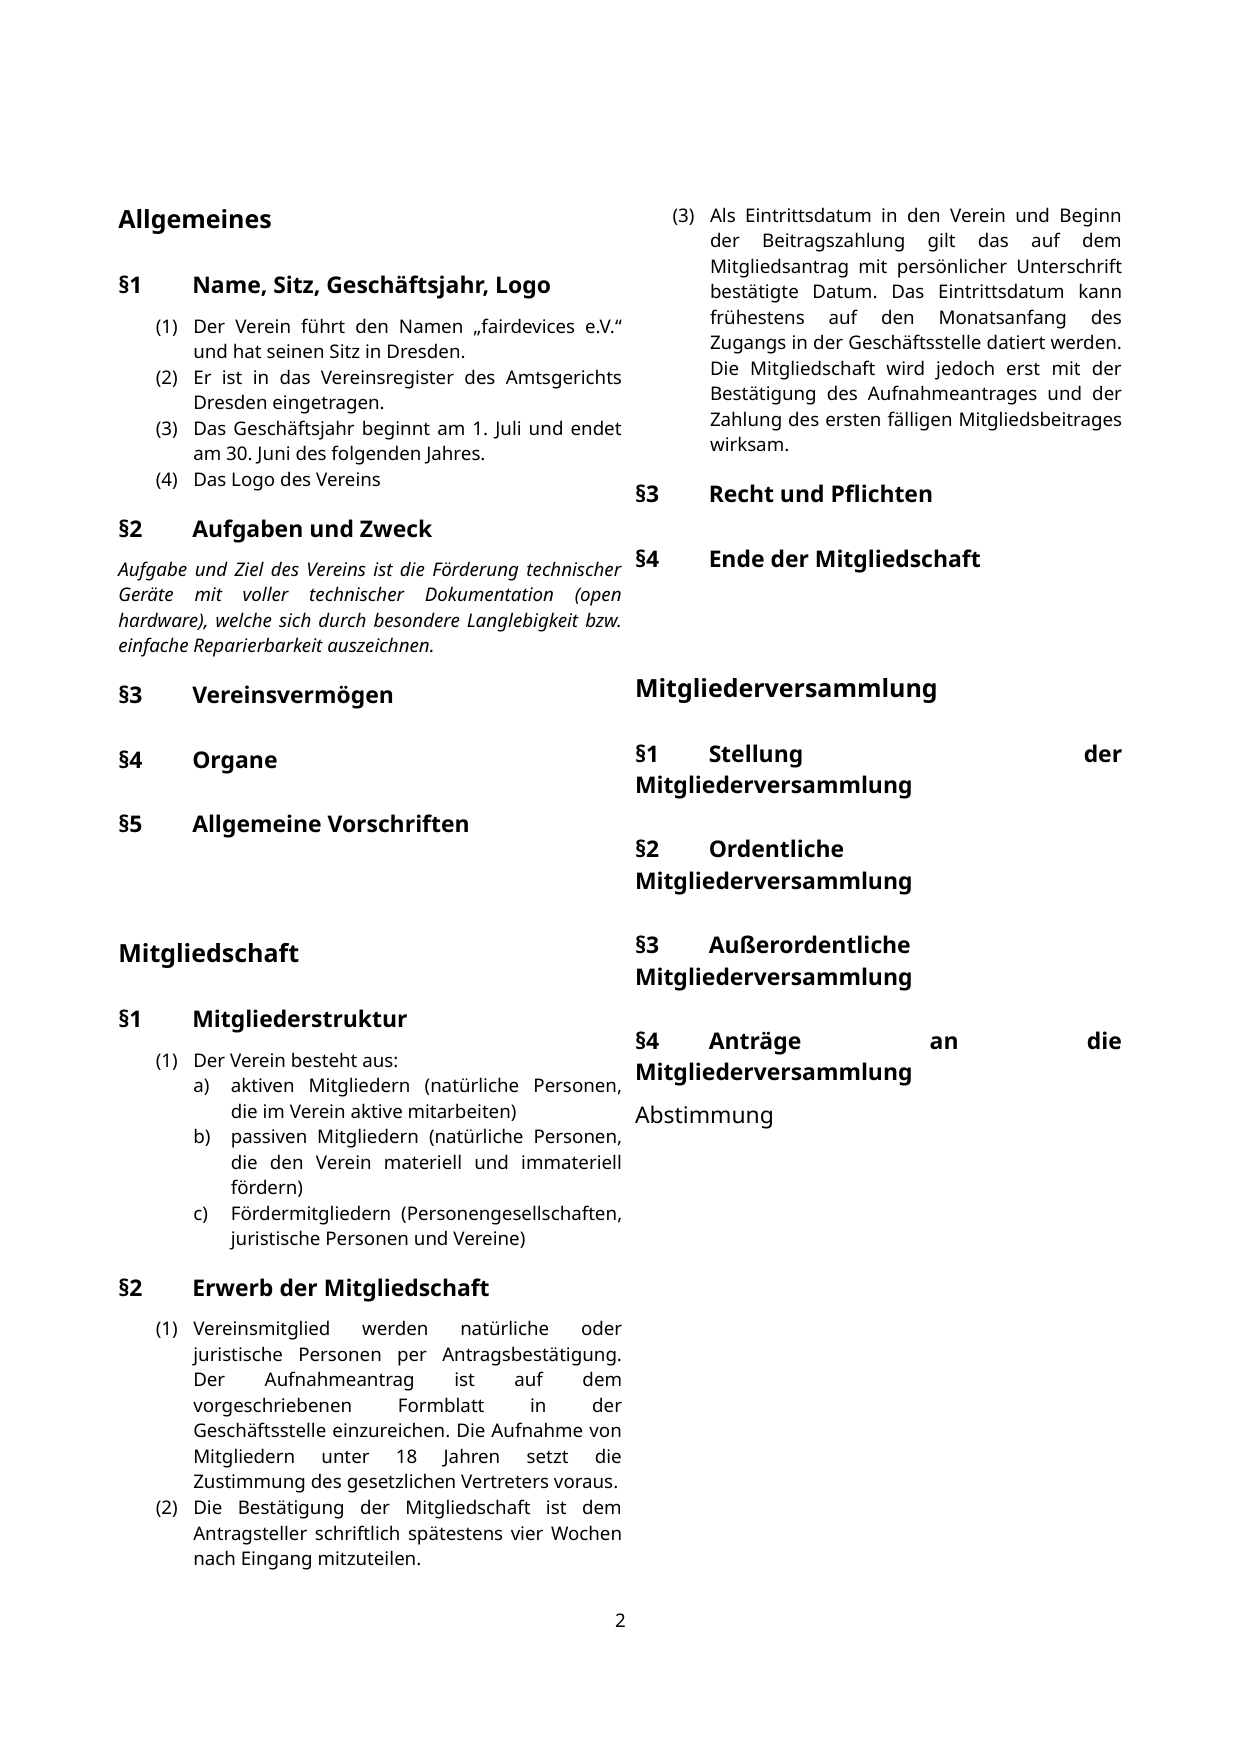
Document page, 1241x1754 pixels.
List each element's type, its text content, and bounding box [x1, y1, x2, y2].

subtitle Erwerb der Mitgliedschaft [118, 1272, 622, 1303]
list Die Bestätigung der Mitgliedschaft ist dem Antragsteller schriftlich spätestens vier Wochen nach Eingang mitzuteilen. [156, 1494, 622, 1571]
subtitle Ende der Mitgliedschaft [635, 543, 1122, 574]
subtitle Allgemeine Vorschriften [118, 808, 622, 839]
subtitle Recht und Pflichten [635, 478, 1122, 509]
subtitle Organe [118, 744, 622, 775]
list Als Eintrittsdatum in den Verein und Beginn der Beitragszahlung gilt das auf dem Mitgliedsantrag mit persönlicher Unterschrift bestätigte Datum. Das Eintrittsdatum kann frühestens auf den Monatsanfang des Zugangs in der Geschäftsstelle datiert werden. Die Mitgliedschaft wird jedoch erst mit der Bestätigung des Aufnahmeantrages und der Zahlung des ersten fälligen Mitgliedsbeitrages wirksam. [672, 202, 1122, 457]
text Abstimmung [635, 1100, 1122, 1129]
subtitle Mitgliederstruktur [118, 1003, 622, 1034]
list Er ist in das Vereinsregister des Amtsgerichts Dresden eingetragen. [156, 364, 622, 415]
subtitle Name, Sitz, Geschäftsjahr, Logo [118, 269, 622, 301]
subtitle Mitgliedschaft [118, 936, 622, 970]
list aktiven Mitgliedern (natürliche Personen, die im Verein aktive mitarbeiten) [193, 1072, 622, 1123]
subtitle Stellung der Mitgliederversammlung [635, 737, 1122, 800]
list Das Logo des Vereins [156, 466, 622, 492]
list Der Verein führt den Namen „fairdevices e.V.“ und hat seinen Sitz in Dresden. [156, 313, 622, 364]
subtitle Anträge an die Mitgliederversammlung [635, 1025, 1122, 1087]
text Aufgabe und Ziel des Vereins ist die Förderung technischer Geräte mit voller technischer Dokumentation (open hardware), welche sich durch besondere Langlebigkeit bzw. einfache Reparierbarkeit auszeichnen. [118, 556, 622, 658]
subtitle Aufgaben und Zweck [118, 512, 622, 544]
list Vereinsmitglied werden natürliche oder juristische Personen per Antragsbestätigung. Der Aufnahmeantrag ist auf dem vorgeschriebenen Formblatt in der Geschäftsstelle einzureichen. Die Aufnahme von Mitgliedern unter 18 Jahren setzt die Zustimmung des gesetzlichen Vertreters voraus. [156, 1316, 622, 1494]
list Der Verein besteht aus: [156, 1047, 622, 1072]
subtitle Außerordentliche Mitgliederversammlung [635, 929, 1122, 992]
subtitle Allgemeines [118, 202, 622, 236]
list passiven Mitgliedern (natürliche Personen, die den Verein materiell und immateriell fördern) [193, 1123, 622, 1200]
subtitle Vereinsvermögen [118, 679, 622, 710]
list Fördermitgliedern (Personengesellschaften, juristische Personen und Vereine) [193, 1200, 622, 1251]
subtitle Ordentliche Mitgliederversammlung [635, 833, 1122, 896]
list Das Geschäftsjahr beginnt am 1. Juli und endet am 30. Juni des folgenden Jahres. [156, 415, 622, 466]
subtitle Mitgliederversammlung [635, 670, 1122, 704]
